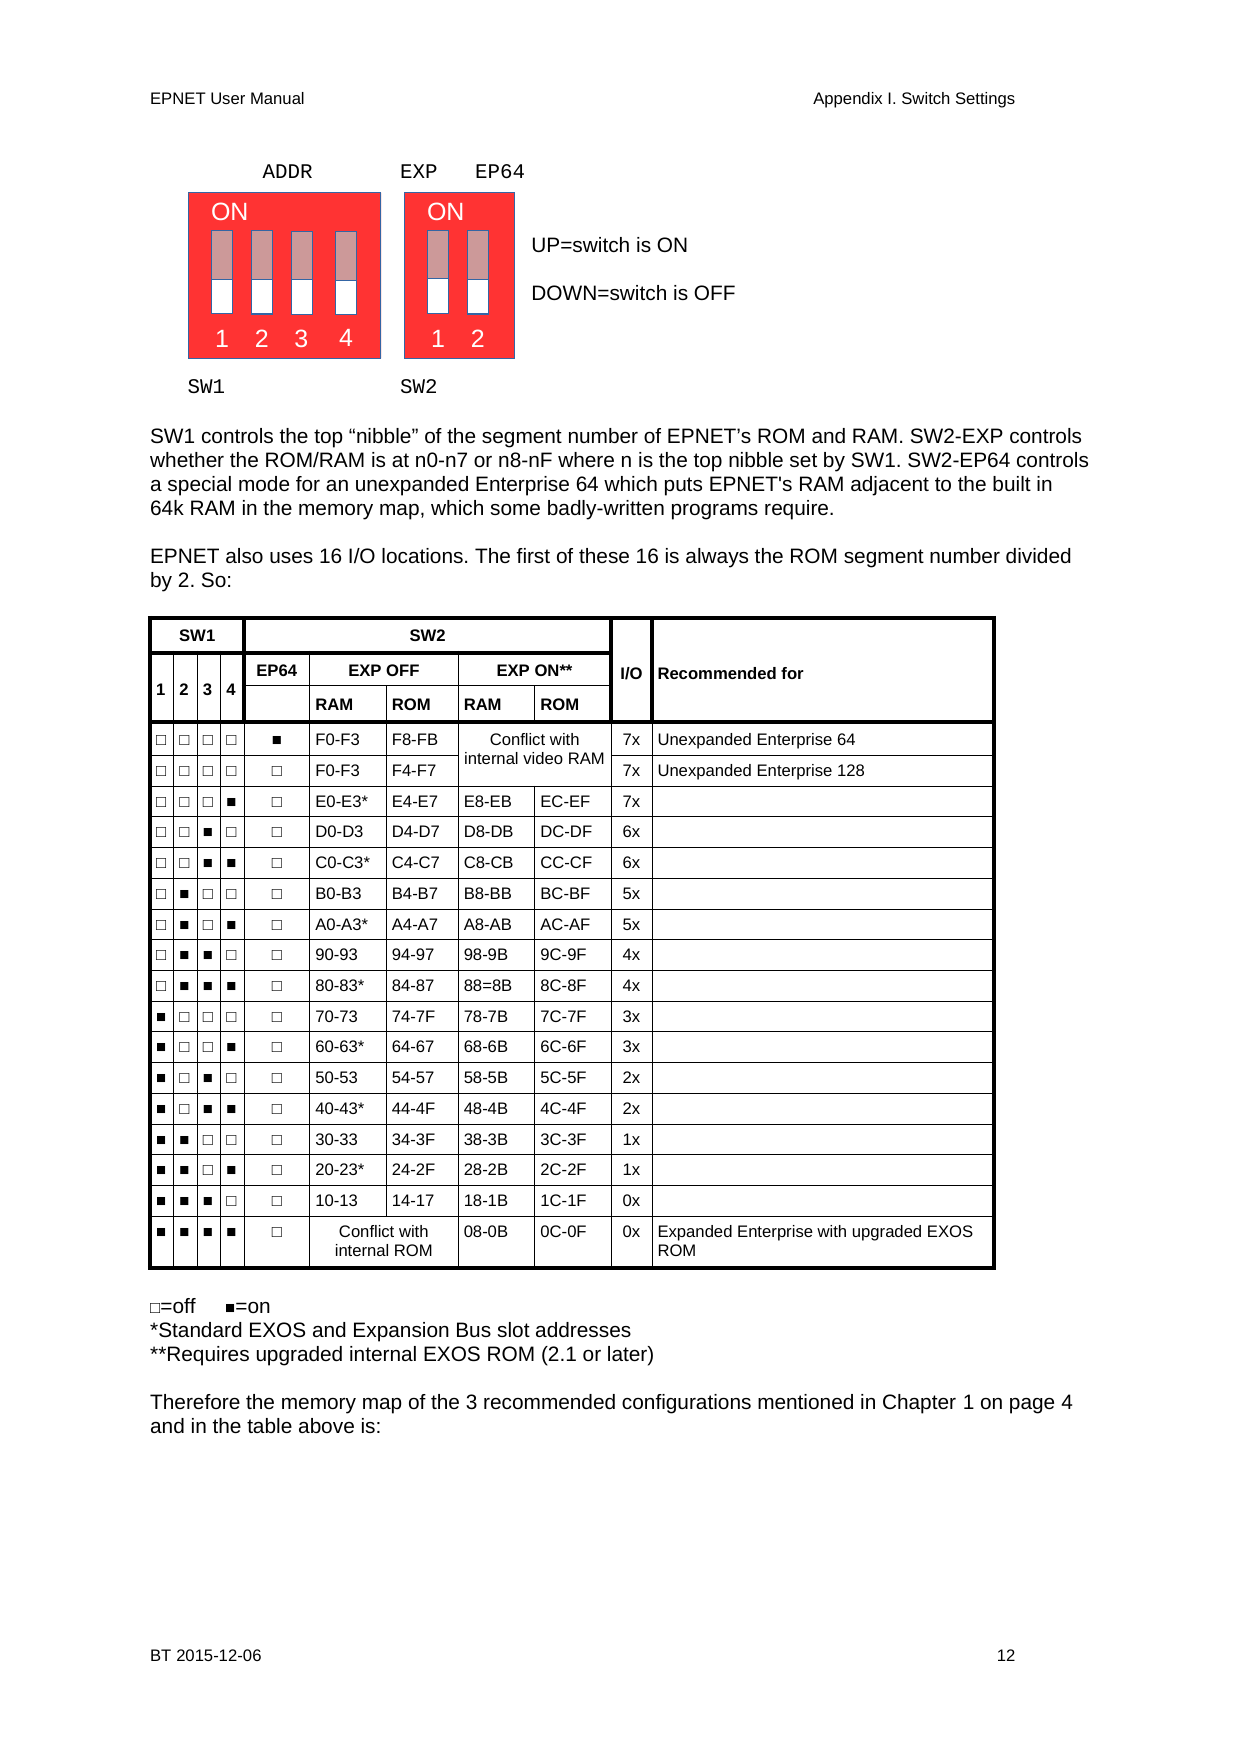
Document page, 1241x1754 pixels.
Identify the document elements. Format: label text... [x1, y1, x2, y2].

table_cell ■ [152, 1032, 173, 1062]
table_cell C4-C7 [387, 848, 458, 878]
table_cell ■ [198, 1063, 220, 1093]
table_cell E0-E3* [310, 787, 386, 816]
table_cell ■ [198, 971, 220, 1001]
table_cell 94-97 [387, 940, 458, 970]
text Therefore the memory map of the 3 recommended configurations mentioned in Chapter 1 on page 4 and in the table above is: [150, 1390, 1090, 1438]
table_cell Conflict with internal video RAM [459, 724, 611, 786]
table_cell EP64 [246, 655, 309, 685]
table_cell F0-F3 [310, 724, 386, 755]
table_cell ■ [221, 787, 244, 816]
table_cell CC-CF [535, 848, 611, 878]
table_cell [653, 940, 992, 970]
table_cell 30-33 [310, 1125, 386, 1154]
table_cell □ [245, 940, 309, 970]
table_cell 78-7B [459, 1002, 534, 1031]
table_cell 20-23* [310, 1155, 386, 1185]
table_cell [653, 1063, 992, 1093]
table_cell □ [221, 817, 244, 847]
table_cell 34-3F [387, 1125, 458, 1154]
table_cell Unexpanded Enterprise 64 [653, 724, 992, 755]
table_cell 48-4B [459, 1094, 534, 1124]
table_cell □ [221, 1186, 244, 1216]
table_cell 1x [612, 1155, 652, 1185]
table_cell □ [245, 1155, 309, 1185]
table_cell □ [152, 848, 173, 878]
table_cell 2 [174, 655, 197, 720]
table_cell 6x [612, 848, 652, 878]
table_cell □ [198, 910, 220, 939]
table_cell ■ [152, 1186, 173, 1216]
table_cell [653, 787, 992, 816]
table_cell ■ [174, 1155, 197, 1185]
table_cell ■ [152, 1002, 173, 1031]
table_cell ■ [174, 971, 197, 1001]
table_cell D0-D3 [310, 817, 386, 847]
table_cell 0C-0F [535, 1217, 611, 1266]
table_cell C8-CB [459, 848, 534, 878]
table_cell ■ [221, 971, 244, 1001]
table_cell □ [198, 1155, 220, 1185]
table_cell ■ [152, 1094, 173, 1124]
table_cell ■ [174, 1186, 197, 1216]
table_cell □ [198, 787, 220, 816]
table_cell □ [152, 817, 173, 847]
table_cell [653, 1125, 992, 1154]
table_cell DC-DF [535, 817, 611, 847]
table_cell 2x [612, 1063, 652, 1093]
table_header I/O [613, 620, 650, 720]
table_cell ■ [221, 1155, 244, 1185]
table_cell 24-2F [387, 1155, 458, 1185]
table_cell 3x [612, 1032, 652, 1062]
table_cell 60-63* [310, 1032, 386, 1062]
table_cell □ [174, 1032, 197, 1062]
text UP=switch is ON [515, 233, 1090, 257]
text DOWN=switch is OFF [515, 281, 1090, 304]
table_cell RAM [310, 686, 386, 720]
table_cell 28-2B [459, 1155, 534, 1185]
table_cell D8-DB [459, 817, 534, 847]
table_cell □ [174, 787, 197, 816]
table_cell □ [245, 1032, 309, 1062]
table_cell □ [245, 1186, 309, 1216]
table_cell 50-53 [310, 1063, 386, 1093]
table_cell □ [174, 1063, 197, 1093]
table_cell □ [245, 971, 309, 1001]
table_cell □ [245, 1002, 309, 1031]
table_cell 3x [612, 1002, 652, 1031]
table_cell 4x [612, 940, 652, 970]
table_cell ■ [174, 910, 197, 939]
table_cell 18-1B [459, 1186, 534, 1216]
table_cell □ [245, 879, 309, 908]
table_cell D4-D7 [387, 817, 458, 847]
table_cell [653, 817, 992, 847]
table_cell □ [198, 756, 220, 786]
table_cell 7x [612, 756, 652, 786]
table_cell □ [174, 817, 197, 847]
table_cell B0-B3 [310, 879, 386, 908]
table_cell □ [245, 848, 309, 878]
table_cell A0-A3* [310, 910, 386, 939]
table_cell 98-9B [459, 940, 534, 970]
table_cell 74-7F [387, 1002, 458, 1031]
table_cell □ [152, 940, 173, 970]
table_cell 7C-7F [535, 1002, 611, 1031]
table_cell □ [198, 1032, 220, 1062]
table_cell [246, 686, 309, 720]
table_cell 2x [612, 1094, 652, 1124]
table_cell 64-67 [387, 1032, 458, 1062]
table_cell [653, 1094, 992, 1124]
text □=off ■=on [150, 1294, 1090, 1318]
table_cell F4-F7 [387, 756, 458, 786]
table_cell [653, 1002, 992, 1031]
table_cell □ [245, 787, 309, 816]
table_cell E8-EB [459, 787, 534, 816]
table_cell □ [245, 1063, 309, 1093]
table_cell □ [198, 1125, 220, 1154]
table_cell 70-73 [310, 1002, 386, 1031]
table_cell 2C-2F [535, 1155, 611, 1185]
table_cell [653, 879, 992, 908]
table_cell ■ [174, 1217, 197, 1266]
table_cell □ [245, 1125, 309, 1154]
table_cell [653, 910, 992, 939]
table_cell ■ [174, 940, 197, 970]
table_cell □ [221, 879, 244, 908]
table_cell F0-F3 [310, 756, 386, 786]
table_cell 1 [152, 655, 173, 720]
table_cell □ [245, 910, 309, 939]
table_cell □ [245, 756, 309, 786]
table_cell □ [221, 1063, 244, 1093]
table_cell ■ [221, 848, 244, 878]
table_cell 7x [612, 787, 652, 816]
table_cell □ [152, 787, 173, 816]
table_cell 84-87 [387, 971, 458, 1001]
table_cell 4 [221, 655, 242, 720]
table_cell EXP ON** [459, 655, 609, 685]
table_cell 38-3B [459, 1125, 534, 1154]
table_cell 4C-4F [535, 1094, 611, 1124]
table_cell [653, 848, 992, 878]
table_cell ROM [535, 686, 609, 720]
table_cell □ [245, 817, 309, 847]
table_cell 5C-5F [535, 1063, 611, 1093]
table_cell ■ [198, 848, 220, 878]
table_cell ■ [152, 1155, 173, 1185]
table_cell □ [152, 879, 173, 908]
table_cell Conflict with internal ROM [310, 1217, 458, 1266]
table_cell □ [221, 1002, 244, 1031]
text **Requires upgraded internal EXOS ROM (2.1 or later) [150, 1342, 1090, 1366]
table_cell 6x [612, 817, 652, 847]
table_cell [653, 1155, 992, 1185]
table_cell ■ [174, 879, 197, 908]
table_cell 58-5B [459, 1063, 534, 1093]
table_cell EXP OFF [310, 655, 458, 685]
table_cell □ [152, 724, 173, 755]
table_cell 3C-3F [535, 1125, 611, 1154]
table_cell C0-C3* [310, 848, 386, 878]
table_cell □ [221, 724, 244, 755]
table_cell □ [245, 1094, 309, 1124]
table_cell ■ [245, 724, 309, 755]
table_cell BC-BF [535, 879, 611, 908]
table_cell 40-43* [310, 1094, 386, 1124]
table_cell □ [174, 724, 197, 755]
table_cell A4-A7 [387, 910, 458, 939]
table_cell □ [198, 1002, 220, 1031]
table_cell □ [152, 756, 173, 786]
table_cell 1C-1F [535, 1186, 611, 1216]
table_cell ■ [152, 1217, 173, 1266]
table_cell 10-13 [310, 1186, 386, 1216]
table_cell □ [174, 1094, 197, 1124]
table_cell □ [221, 756, 244, 786]
table_cell 44-4F [387, 1094, 458, 1124]
table_cell 8C-8F [535, 971, 611, 1001]
table_cell ■ [198, 1186, 220, 1216]
text *Standard EXOS and Expansion Bus slot addresses [150, 1318, 1090, 1342]
table_cell [653, 1032, 992, 1062]
table_cell ■ [221, 1094, 244, 1124]
table_cell [653, 971, 992, 1001]
table_cell F8-FB [387, 724, 458, 755]
table_cell 3 [198, 655, 220, 720]
table_header Recommended for [654, 620, 992, 720]
table_cell 54-57 [387, 1063, 458, 1093]
table_cell ■ [198, 1094, 220, 1124]
table_cell 7x [612, 724, 652, 755]
table_cell 0x [612, 1186, 652, 1216]
table_cell 5x [612, 879, 652, 908]
table_cell □ [174, 1002, 197, 1031]
table_cell □ [152, 910, 173, 939]
table_cell 6C-6F [535, 1032, 611, 1062]
table_cell 4x [612, 971, 652, 1001]
table_cell 5x [612, 910, 652, 939]
table_cell B4-B7 [387, 879, 458, 908]
table_cell □ [198, 724, 220, 755]
table_cell 9C-9F [535, 940, 611, 970]
table_cell B8-BB [459, 879, 534, 908]
table_cell E4-E7 [387, 787, 458, 816]
table_cell ■ [221, 910, 244, 939]
table_header SW2 [246, 620, 609, 651]
table_cell 08-0B [459, 1217, 534, 1266]
table_cell AC-AF [535, 910, 611, 939]
table_cell ■ [198, 817, 220, 847]
text [382, 281, 404, 304]
table_cell 0x [612, 1217, 652, 1266]
table_cell ■ [221, 1032, 244, 1062]
table_cell 88=8B [459, 971, 534, 1001]
table_cell ■ [198, 1217, 220, 1266]
table_cell ■ [198, 940, 220, 970]
table_cell □ [245, 1217, 309, 1266]
text ADDR EXP EP64 [150, 161, 1090, 185]
text EPNET also uses 16 I/O locations. The first of these 16 is always the ROM segment number divided by 2. So: [150, 544, 1090, 592]
table_cell ■ [152, 1063, 173, 1093]
table_cell [653, 1186, 992, 1216]
table_cell □ [152, 971, 173, 1001]
table_cell ■ [221, 1217, 244, 1266]
text SW1 controls the top “nibble” of the segment number of EPNET’s ROM and RAM. SW2-EXP controls whether the ROM/RAM is at n0-n7 or n8-nF where n is the top nibble set by SW1. SW2-EP64 controls a special mode for an unexpanded Enterprise 64 which puts EPNET's RAM adjacent to the built in 64k RAM in the memory map, which some badly-written programs require. [150, 424, 1090, 520]
table_cell □ [221, 940, 244, 970]
table_cell Expanded Enterprise with upgraded EXOS ROM [653, 1217, 992, 1266]
table_cell □ [174, 756, 197, 786]
text [382, 233, 404, 257]
table_cell RAM [459, 686, 534, 720]
table_cell □ [198, 879, 220, 908]
table_cell ROM [387, 686, 458, 720]
table_cell 90-93 [310, 940, 386, 970]
table_cell □ [174, 848, 197, 878]
table_cell A8-AB [459, 910, 534, 939]
table_cell Unexpanded Enterprise 128 [653, 756, 992, 786]
table_header SW1 [152, 620, 242, 651]
table_cell ■ [174, 1125, 197, 1154]
table_cell 68-6B [459, 1032, 534, 1062]
table_cell □ [221, 1125, 244, 1154]
table_cell 80-83* [310, 971, 386, 1001]
table_cell ■ [152, 1125, 173, 1154]
table_cell 1x [612, 1125, 652, 1154]
text SW1 SW2 [150, 376, 1090, 400]
table_cell 14-17 [387, 1186, 458, 1216]
table_cell EC-EF [535, 787, 611, 816]
